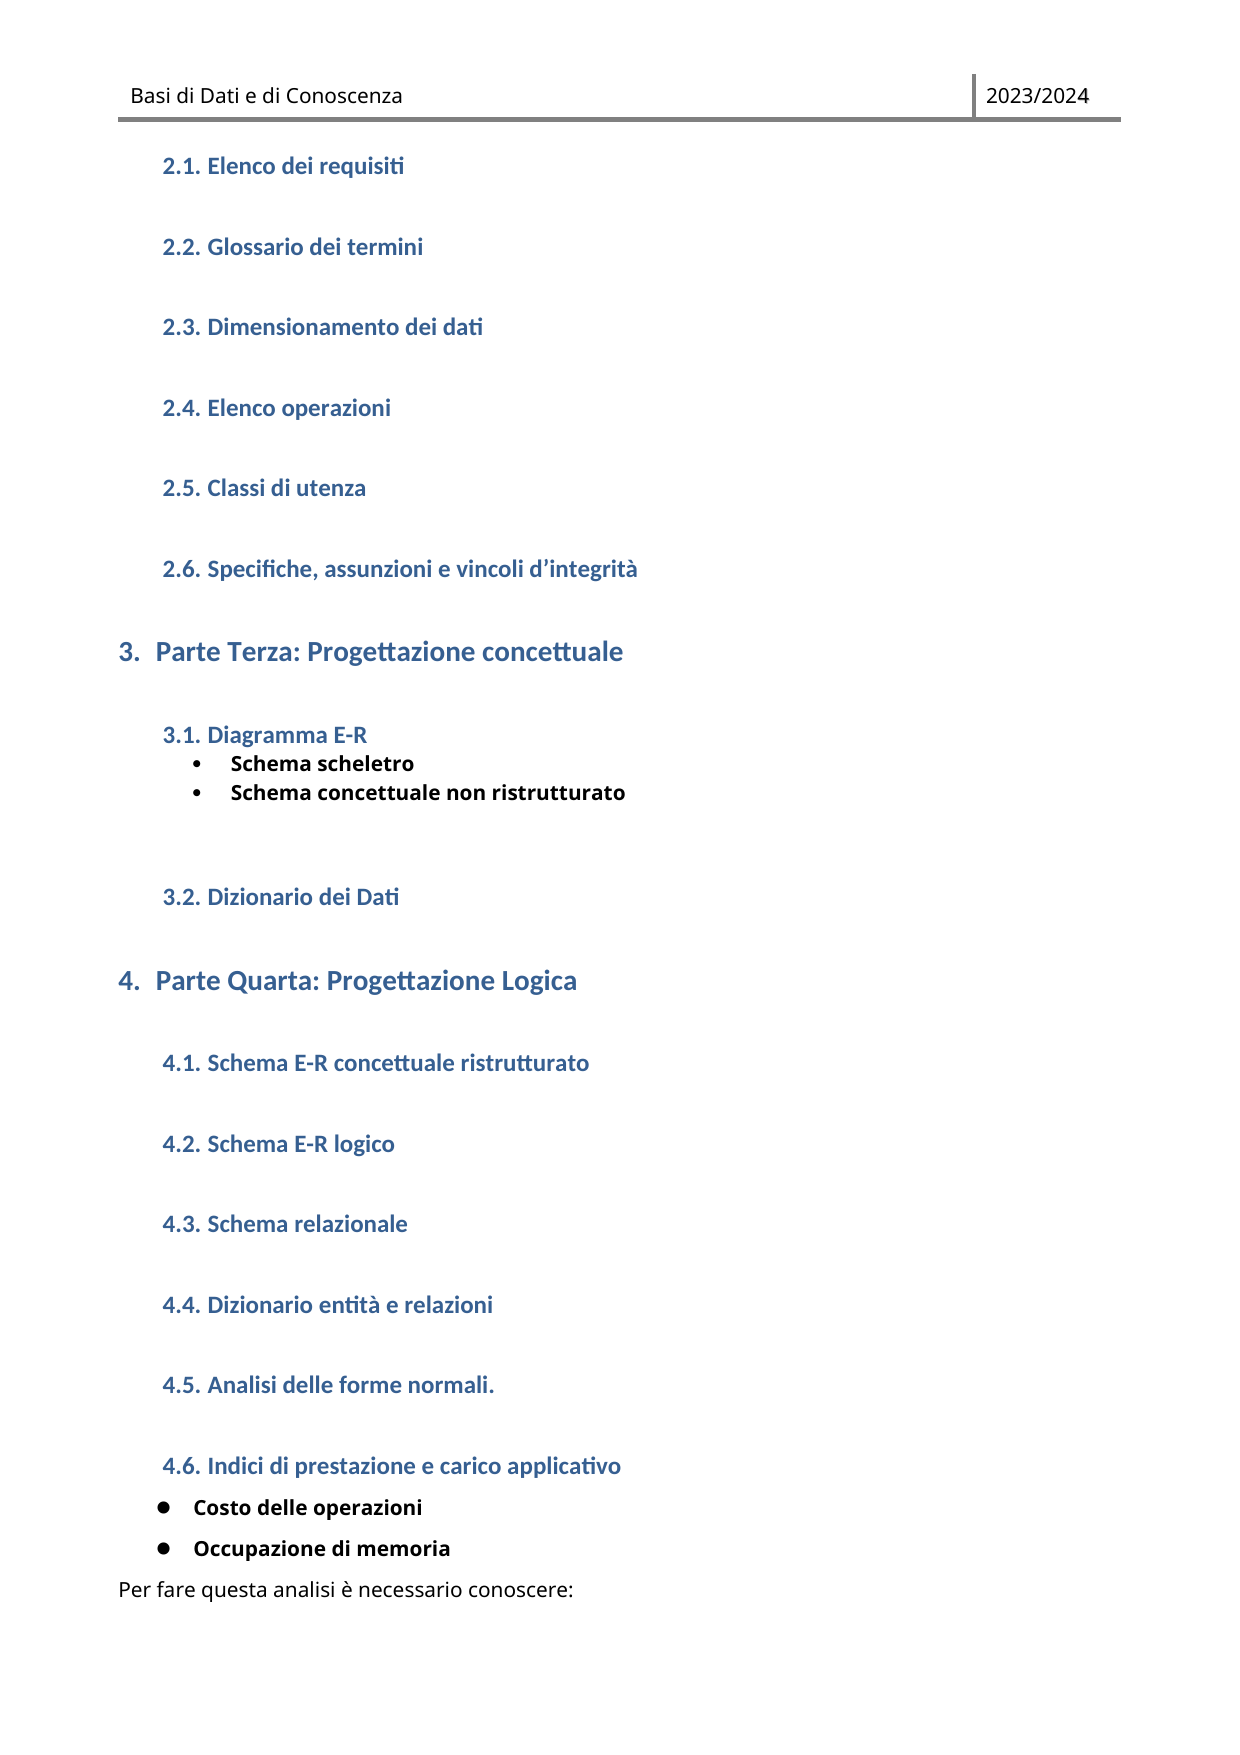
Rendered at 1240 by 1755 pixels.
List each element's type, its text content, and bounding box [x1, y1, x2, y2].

subtitle Indici di prestazione e carico applicativo [162, 1450, 1121, 1480]
list Schema scheletro [193, 749, 1121, 778]
text Per fare questa analisi è necessario conoscere: [118, 1575, 1121, 1603]
list Schema concettuale non ristrutturato [193, 778, 1121, 806]
subtitle Parte Terza: Progettazione concettuale [118, 633, 1121, 669]
subtitle Glossario dei termini [162, 231, 1121, 261]
list Costo delle operazioni [156, 1493, 1121, 1521]
subtitle Schema E-R logico [162, 1128, 1121, 1158]
subtitle Dizionario dei Dati [162, 881, 1121, 912]
subtitle Analisi delle forme normali. [162, 1369, 1121, 1400]
subtitle Parte Quarta: Progettazione Logica [118, 962, 1121, 997]
subtitle Classi di utenza [162, 472, 1121, 503]
subtitle Dimensionamento dei dati [162, 311, 1121, 342]
subtitle Dizionario entità e relazioni [162, 1289, 1121, 1319]
subtitle Schema relazionale [162, 1208, 1121, 1239]
subtitle Specifiche, assunzioni e vincoli d’integrità [162, 553, 1121, 583]
subtitle Schema E-R concettuale ristrutturato [162, 1047, 1121, 1078]
subtitle Elenco operazioni [162, 392, 1121, 422]
subtitle Elenco dei requisiti [162, 150, 1121, 181]
list Occupazione di memoria [156, 1534, 1121, 1562]
subtitle Diagramma E-R [162, 719, 1121, 749]
